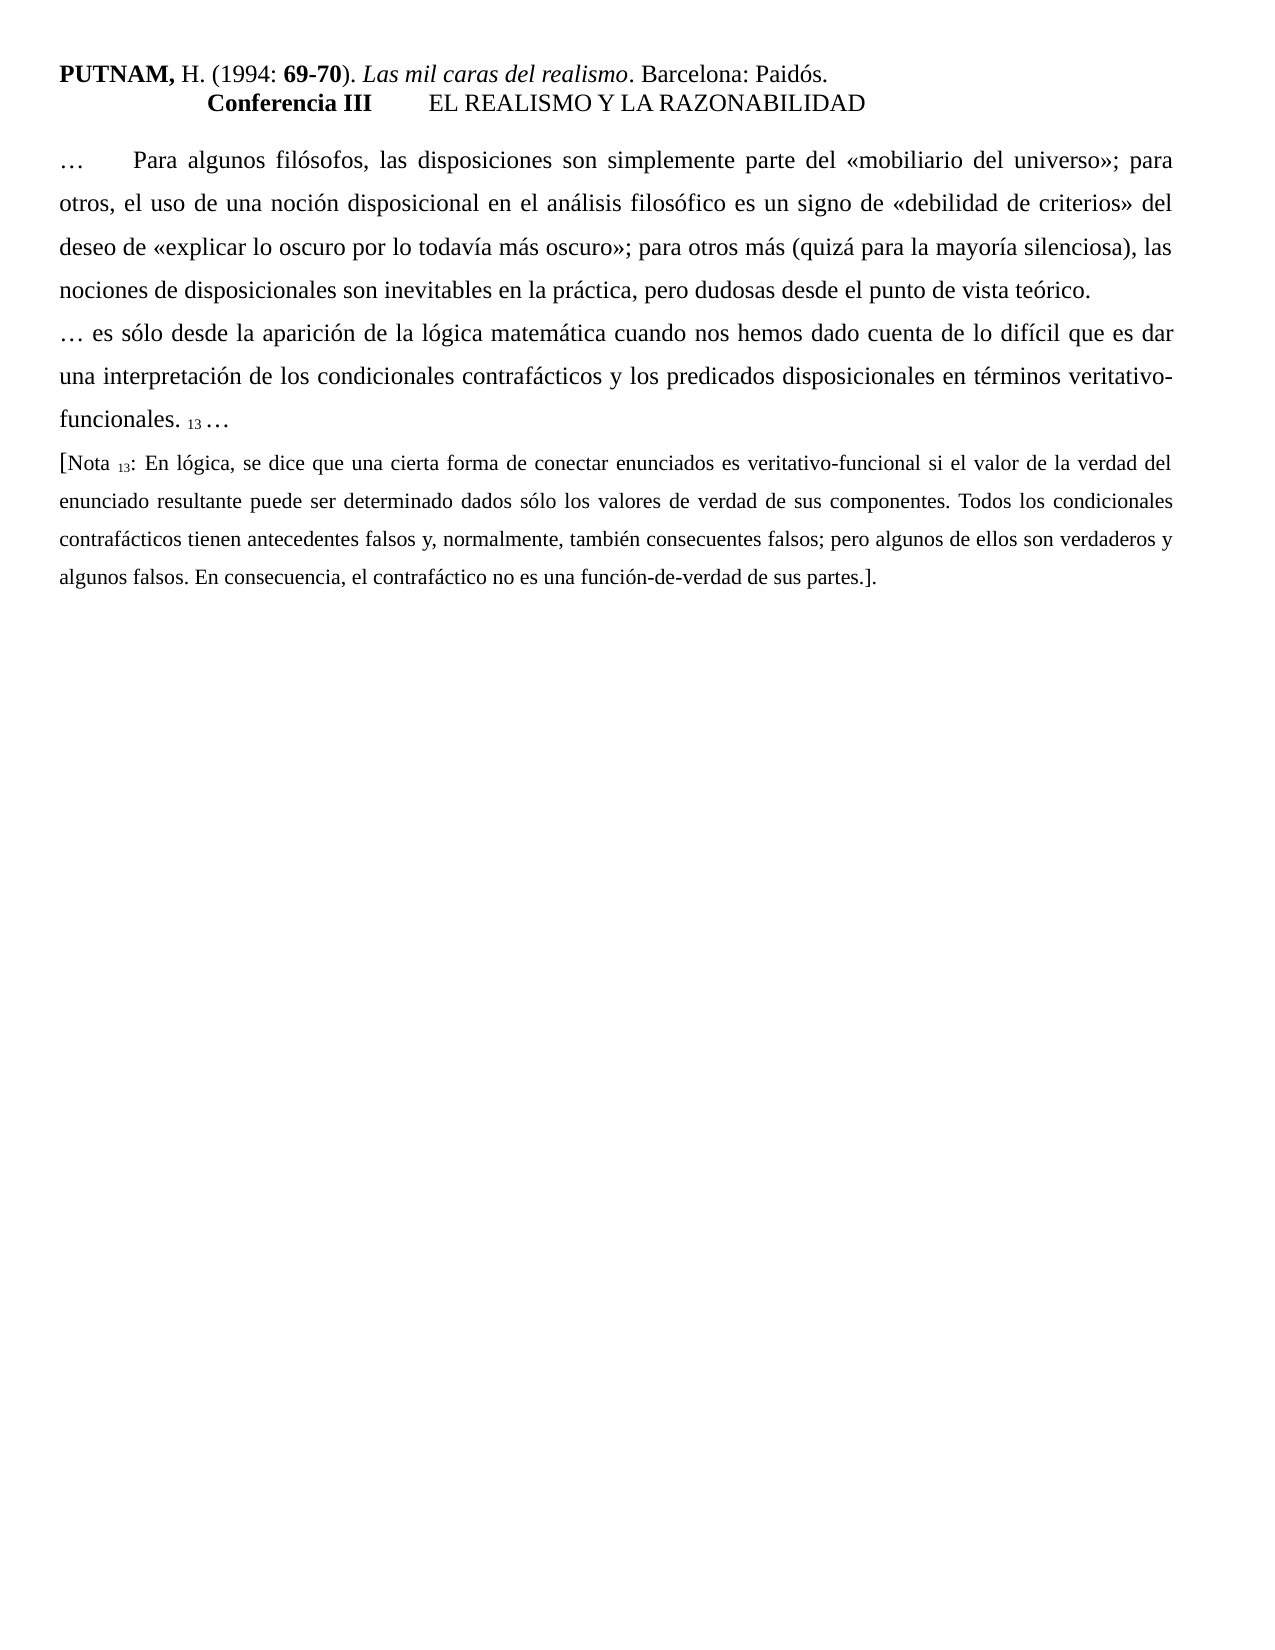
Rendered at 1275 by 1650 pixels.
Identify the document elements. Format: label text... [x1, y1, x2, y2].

text Conferencia III EL REALISMO Y LA RAZONABILIDAD [59, 88, 1174, 117]
text [Nota 13: En lógica, se dice que una cierta forma de conectar enunciados es veritativo-funcional si el valor de la verdad del enunciado resultante puede ser determinado dados sólo los valores de verdad de sus componentes. Todos los condicionales contrafácticos tienen antecedentes falsos y, normalmente, también consecuentes falsos; pero algunos de ellos son verdaderos y algunos falsos. En consecuencia, el contrafáctico no es una función-de-verdad de sus partes.]. [59, 447, 1174, 589]
text … Para algunos filósofos, las disposiciones son simplemente parte del «mobiliario del universo»; para otros, el uso de una noción disposicional en el análisis filosófico es un signo de «debilidad de criterios» del deseo de «explicar lo oscuro por lo todavía más oscuro»; para otros más (quizá para la mayoría silenciosa), las nociones de disposicionales son inevitables en la práctica, pero dudosas desde el punto de vista teórico. [59, 145, 1174, 303]
text PUTNAM, H. (1994: 69-70). Las mil caras del realismo. Barcelona: Paidós. [59, 59, 1174, 88]
text … es sólo desde la aparición de la lógica matemática cuando nos hemos dado cuenta de lo difícil que es dar una interpretación de los condicionales contrafácticos y los predicados disposicionales en términos veritativo-funcionales. 13 … [59, 318, 1174, 433]
